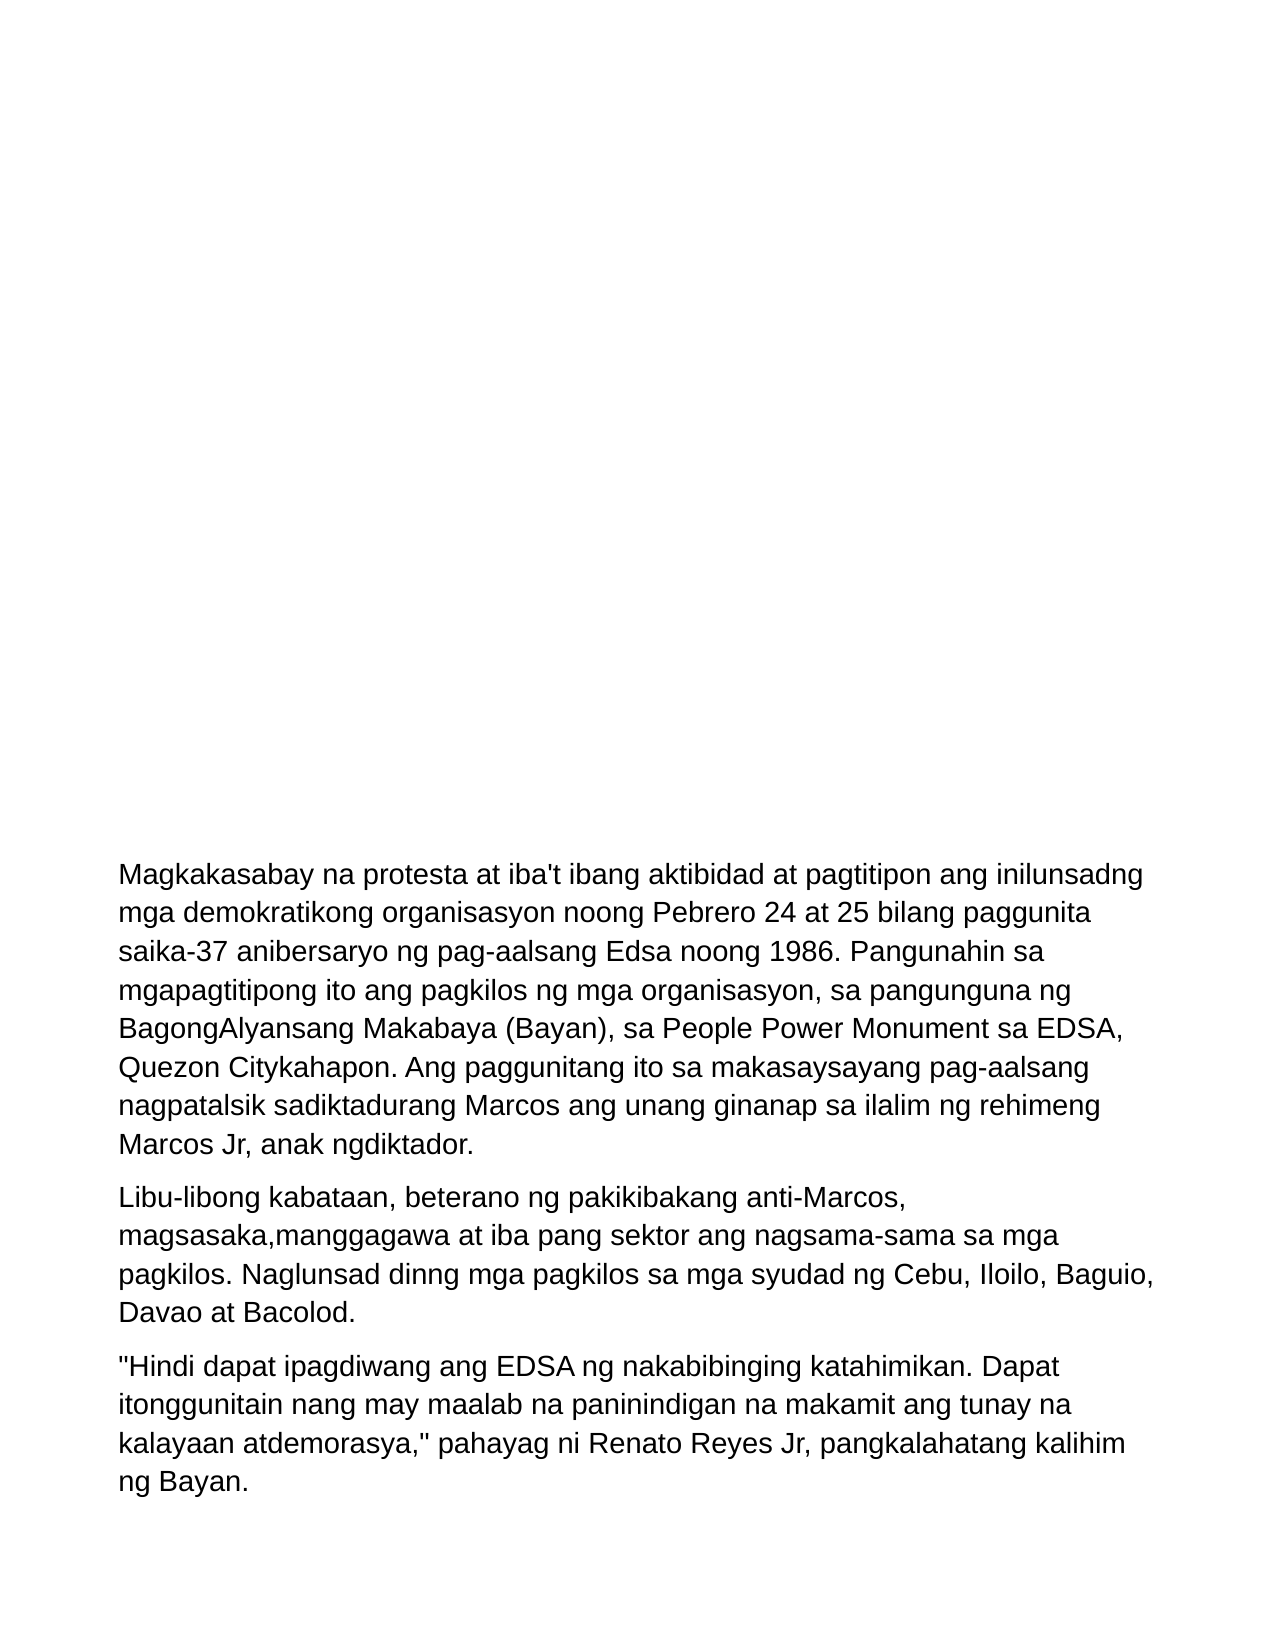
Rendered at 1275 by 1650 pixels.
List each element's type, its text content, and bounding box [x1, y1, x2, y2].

text Magkakasabay na protesta at iba't ibang aktibidad at pagtitipon ang inilunsadng mga demokratikong organisasyon noong Pebrero 24 at 25 bilang paggunita saika-37 anibersaryo ng pag-aalsang Edsa noong 1986. Pangunahin sa mgapagtitipong ito ang pagkilos ng mga organisasyon, sa pangunguna ng BagongAlyansang Makabaya (Bayan), sa People Power Monument sa EDSA, Quezon Citykahapon. Ang paggunitang ito sa makasaysayang pag-aalsang nagpatalsik sadiktadurang Marcos ang unang ginanap sa ilalim ng rehimeng Marcos Jr, anak ngdiktador. [118, 857, 1157, 1160]
text "Hindi dapat ipagdiwang ang EDSA ng nakabibinging katahimikan. Dapat itonggunitain nang may maalab na paninindigan na makamit ang tunay na kalayaan atdemorasya," pahayag ni Renato Reyes Jr, pangkalahatang kalihim ng Bayan. [118, 1348, 1157, 1498]
text Libu-libong kabataan, beterano ng pakikibakang anti-Marcos, magsasaka,manggagawa at iba pang sektor ang nagsama-sama sa mga pagkilos. Naglunsad dinng mga pagkilos sa mga syudad ng Cebu, Iloilo, Baguio, Davao at Bacolod. [118, 1180, 1157, 1329]
